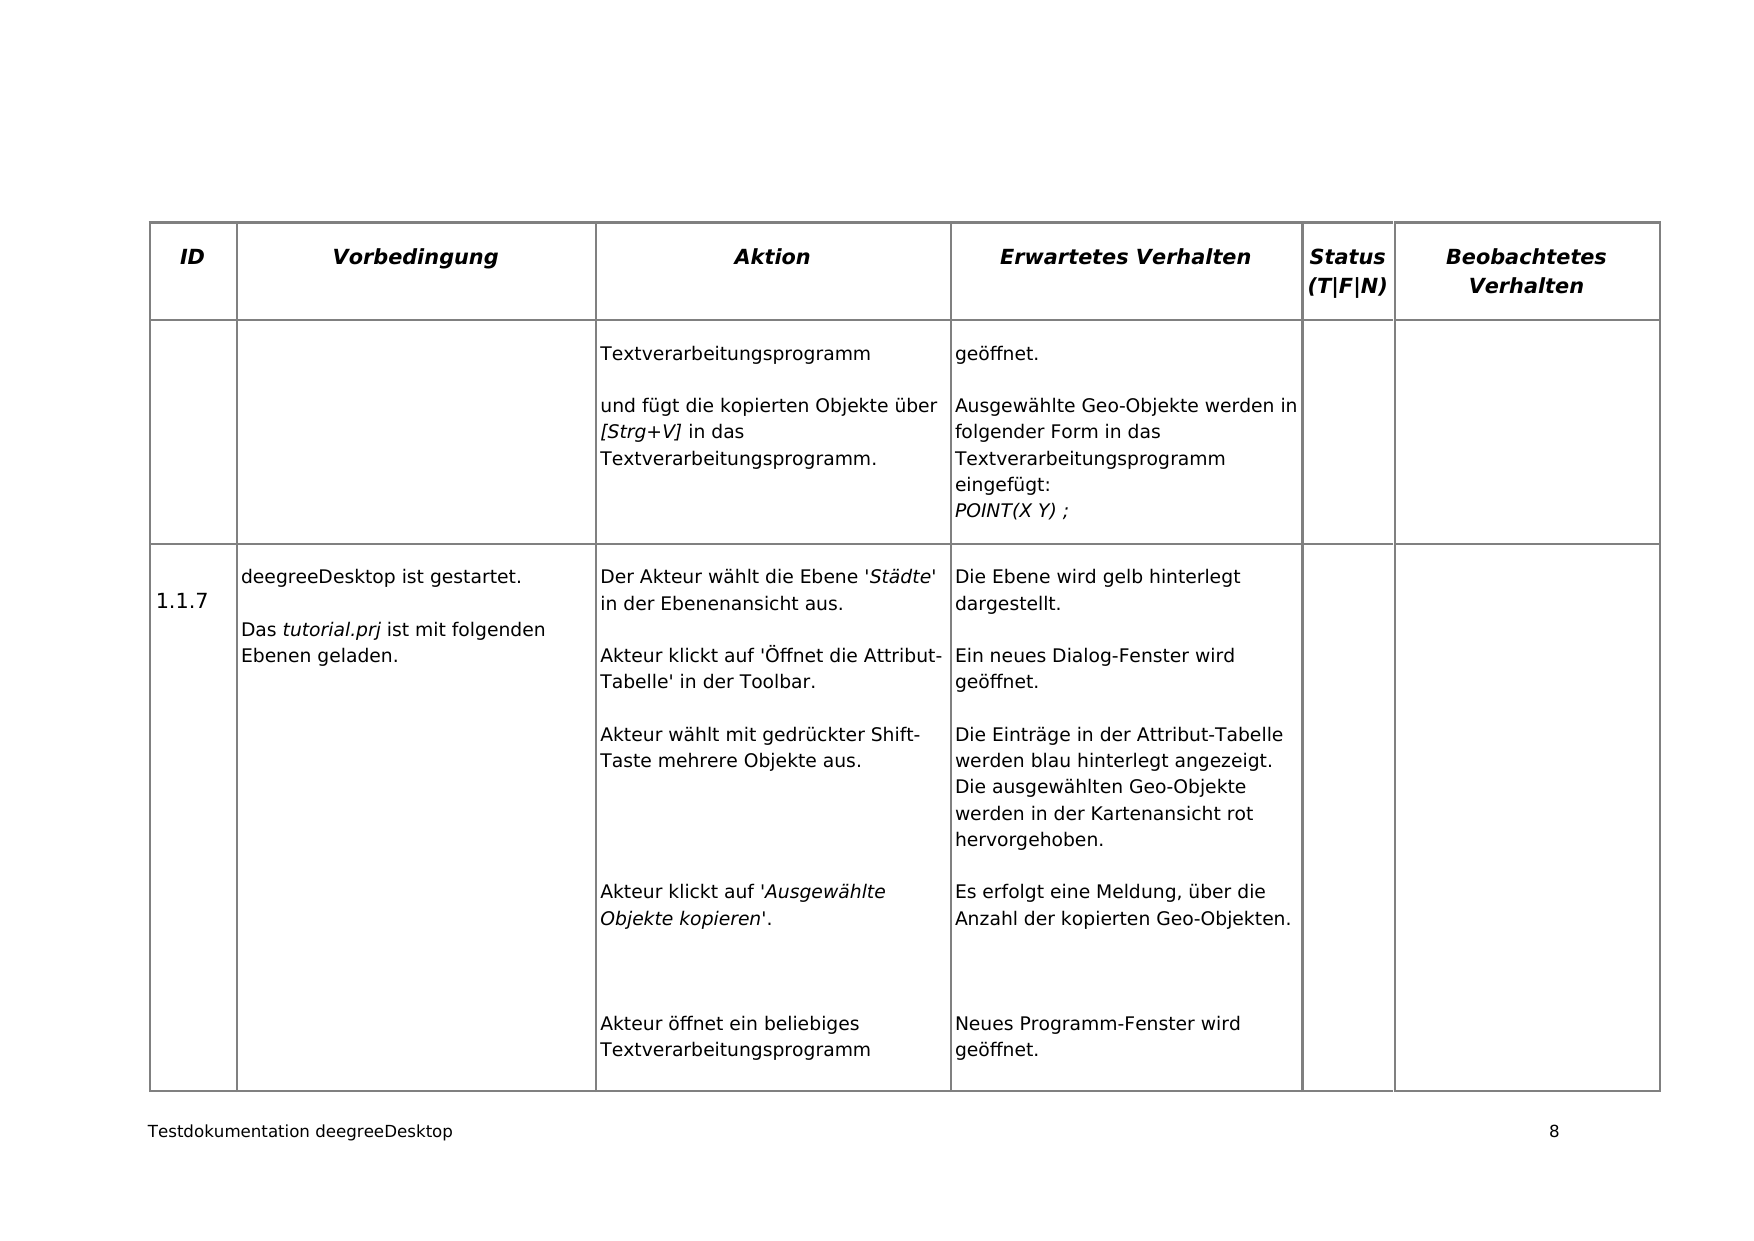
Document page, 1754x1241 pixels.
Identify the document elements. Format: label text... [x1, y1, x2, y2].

table_header Status (T|F|N) [1304, 224, 1393, 319]
table_header Vorbedingung [238, 224, 595, 319]
table_cell [1396, 321, 1659, 543]
table_cell [151, 545, 236, 1090]
table_cell [1304, 321, 1393, 543]
table_cell [1396, 545, 1659, 1090]
table_cell [1304, 545, 1393, 1090]
table_cell [238, 321, 595, 543]
table_cell Textverarbeitungsprogramm und fügt die kopierten Objekte über [Strg+V] in das Textverarbeitungsprogramm. [597, 321, 950, 543]
table_cell Der Akteur wählt die Ebene 'Städte' in der Ebenenansicht aus. Akteur klickt auf 'Öffnet die Attribut-Tabelle' in der Toolbar. Akteur wählt mit gedrückter Shift-Taste mehrere Objekte aus. Akteur klickt auf 'Ausgewählte Objekte kopieren'. Akteur öffnet ein beliebiges Textverarbeitungsprogramm [597, 545, 950, 1090]
table_cell geöffnet. Ausgewählte Geo-Objekte werden in folgender Form in das Textverarbeitungsprogramm eingefügt: POINT(X Y) ; [952, 321, 1301, 543]
table_cell Die Ebene wird gelb hinterlegt dargestellt. Ein neues Dialog-Fenster wird geöffnet. Die Einträge in der Attribut-Tabelle werden blau hinterlegt angezeigt. Die ausgewählten Geo-Objekte werden in der Kartenansicht rot hervorgehoben. Es erfolgt eine Meldung, über die Anzahl der kopierten Geo-Objekten. Neues Programm-Fenster wird geöffnet. [952, 545, 1301, 1090]
table_header Beobachtetes Verhalten [1396, 224, 1659, 319]
table_header ID [151, 224, 236, 319]
table_cell [151, 321, 236, 543]
table_cell deegreeDesktop ist gestartet. Das tutorial.prj ist mit folgenden Ebenen geladen. [238, 545, 595, 1090]
table_header Aktion [597, 224, 950, 319]
table_header Erwartetes Verhalten [952, 224, 1301, 319]
